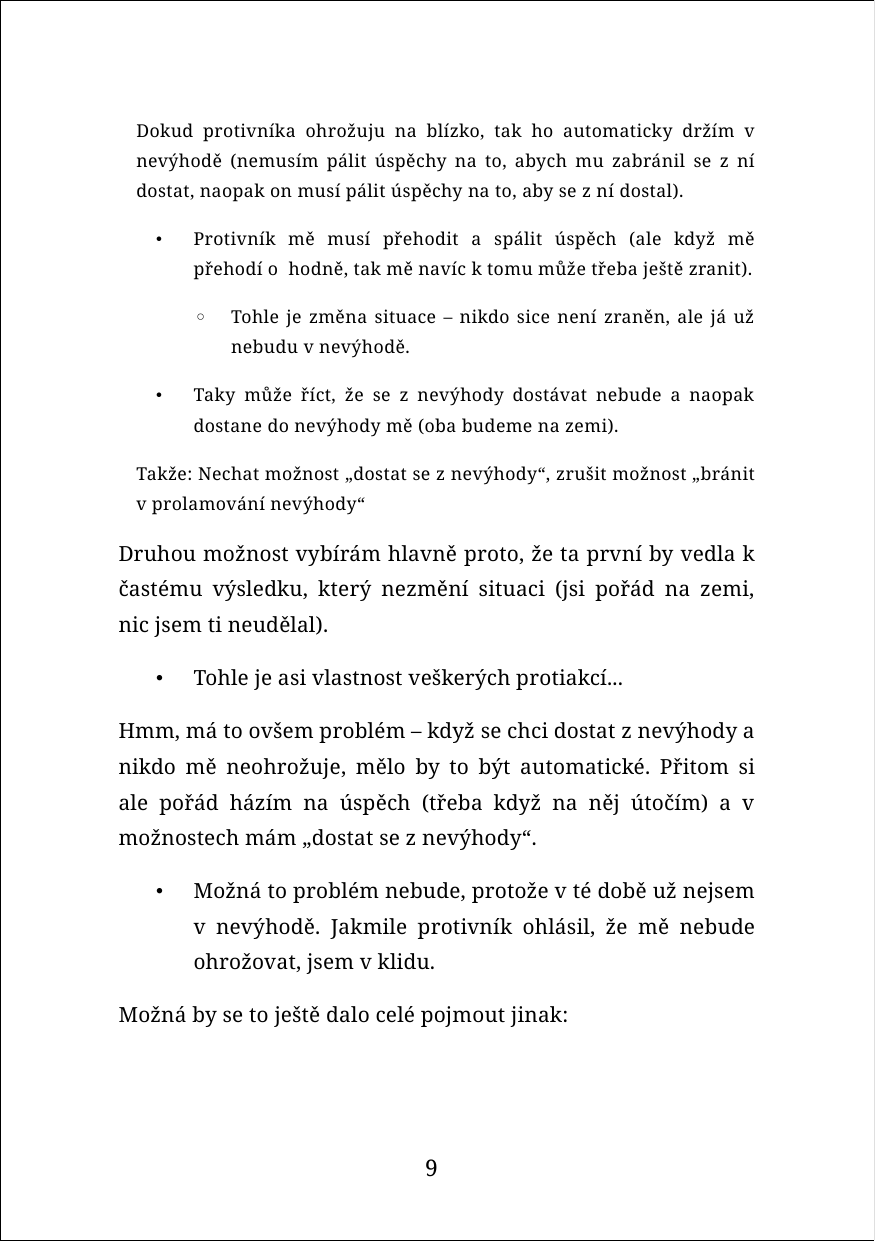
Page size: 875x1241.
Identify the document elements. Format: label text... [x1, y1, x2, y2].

list Protivník mě musí přehodit a spálit úspěch (ale když mě přehodí o hodně, tak mě navíc k tomu může třeba ještě zranit). [156, 227, 756, 281]
text Druhou možnost vybírám hlavně proto, že ta první by vedla k častému výsledku, který nezmění situaci (jsi pořád na zemi, nic jsem ti neudělal). [118, 539, 756, 638]
list Tohle je asi vlastnost veškerých protiakcí... [156, 663, 756, 692]
text Takže: Nechat možnost „dostat se z nevýhody“, zrušit možnost „bránit v prolamování nevýhody“ [136, 461, 756, 515]
text Možná by se to ještě dalo celé pojmout jinak: [118, 1001, 756, 1029]
list Taky může říct, že se z nevýhody dostávat nebude a naopak dostane do nevýhody mě (oba budeme na zemi). [156, 383, 756, 437]
list Možná to problém nebude, protože v té době už nejsem v nevýhodě. Jakmile protivník ohlásil, že mě nebude ohrožovat, jsem v klidu. [156, 876, 756, 976]
list Tohle je změna situace – nikdo sice není zraněn, ale já už nebudu v nevýhodě. [193, 305, 756, 359]
text Dokud protivníka ohrožuju na blízko, tak ho automaticky držím v nevýhodě (nemusím pálit úspěchy na to, abych mu zabránil se z ní dostat, naopak on musí pálit úspěchy na to, aby se z ní dostal). [136, 118, 756, 203]
text Hmm, má to ovšem problém – když se chci dostat z nevýhody a nikdo mě neohrožuje, mělo by to být automatické. Přitom si ale pořád házím na úspěch (třeba když na něj útočím) a v možnostech mám „dostat se z nevýhody“. [118, 717, 756, 852]
